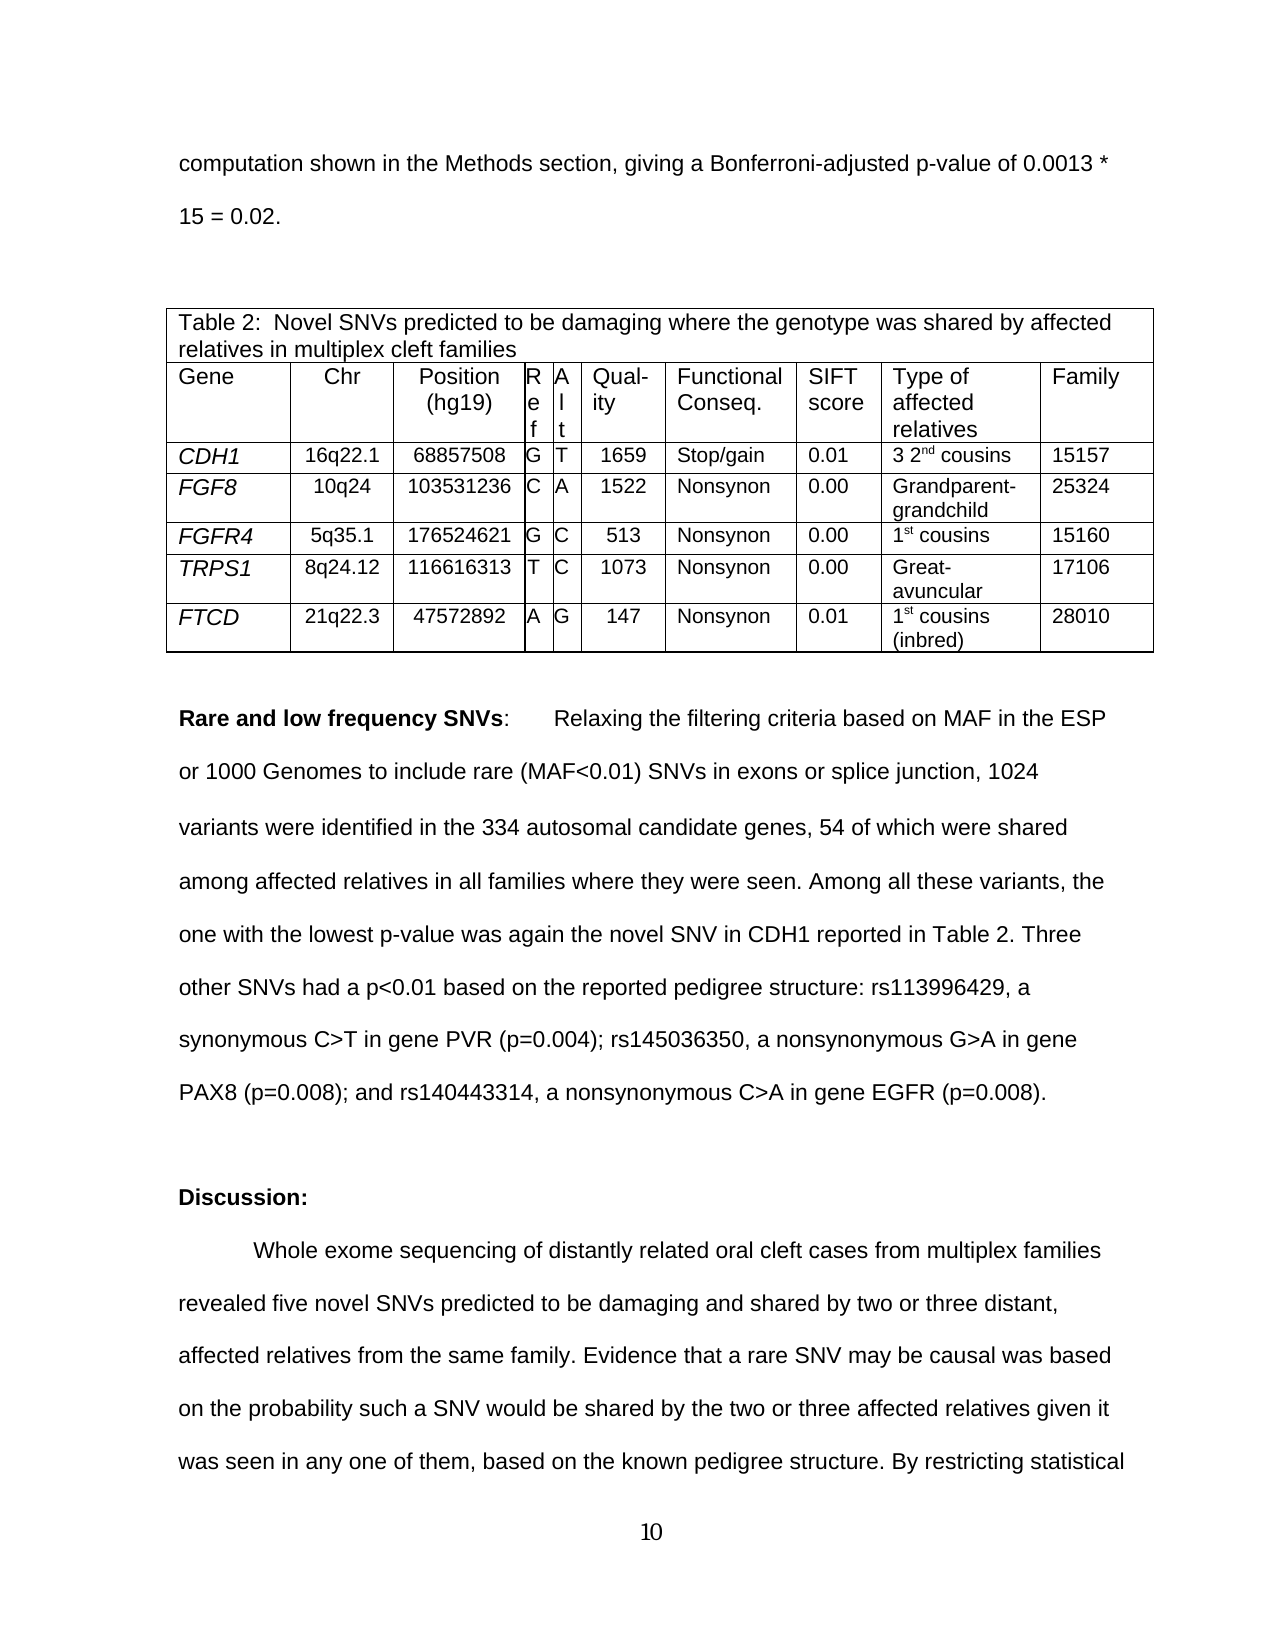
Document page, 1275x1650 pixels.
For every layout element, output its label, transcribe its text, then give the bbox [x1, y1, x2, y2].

table_cell FGFR4 [167, 523, 290, 553]
table_cell Qual-ity [582, 363, 665, 442]
table_cell Functional Conseq. [666, 363, 796, 442]
table_cell 3 2nd cousins [882, 443, 1040, 473]
table_cell Al t [554, 363, 581, 442]
table_cell Family [1041, 363, 1153, 442]
table_cell 15160 [1041, 523, 1153, 553]
table_cell 0.01 [797, 443, 881, 473]
text Whole exome sequencing of distantly related oral cleft cases from multiplex families revealed five novel SNVs predicted to be damaging and shared by two or three distant, affected relatives from the same family. Evidence that a rare SNV may be causal was based on the probability such a SNV would be shared by the two or three affected relatives given it was seen in any one of them, based on the known pedigree structure. By restricting statistical [178, 1237, 1125, 1474]
table_cell 103531236 [394, 474, 524, 522]
table_cell 116616313 [394, 555, 524, 602]
table_cell Nonsynon [666, 555, 796, 602]
table_cell C [554, 523, 581, 553]
table_cell Grandparent-grandchild [882, 474, 1040, 522]
table_cell G [526, 443, 553, 473]
table_cell Nonsynon [666, 604, 796, 651]
table_cell CDH1 [167, 443, 290, 473]
table_cell 1522 [582, 474, 665, 522]
table_cell Gene [167, 363, 290, 442]
table_cell Great-avuncular [882, 555, 1040, 602]
table_cell A [526, 604, 553, 651]
table_cell T [526, 555, 553, 602]
table_cell Nonsynon [666, 523, 796, 553]
table_cell 47572892 [394, 604, 524, 651]
table_cell Type of affected relatives [882, 363, 1040, 442]
table_cell FGF8 [167, 474, 290, 522]
table_cell 147 [582, 604, 665, 651]
table_cell SIFT score [797, 363, 881, 442]
table_cell 1st cousins [882, 523, 1040, 553]
table_cell G [526, 523, 553, 553]
table_cell 176524621 [394, 523, 524, 553]
table_cell FTCD [167, 604, 290, 651]
table_cell 0.00 [797, 523, 881, 553]
text computation shown in the Methods section, giving a Bonferroni-adjusted p-value of 0.0013 * 15 = 0.02. [178, 150, 1125, 229]
table_cell Chr [291, 363, 393, 442]
table_cell 5q35.1 [291, 523, 393, 553]
table_cell 0.00 [797, 474, 881, 522]
table_cell 8q24.12 [291, 555, 393, 602]
table_cell 25324 [1041, 474, 1153, 522]
table_cell C [526, 474, 553, 522]
table_cell Ref [526, 363, 553, 442]
table_cell 1st cousins (inbred) [882, 604, 1040, 651]
table_cell T [554, 443, 581, 473]
table_cell 0.00 [797, 555, 881, 602]
text Rare and low frequency SNVs: Relaxing the filtering criteria based on MAF in the ESP or 1000 Genomes to include rare (MAF<0.01) SNVs in exons or splice junction, 1024 variants were identified in the 334 autosomal candidate genes, 54 of which were shared among affected relatives in all families where they were seen. Among all these variants, the one with the lowest p-value was again the novel SNV in CDH1 reported in Table 2. Three other SNVs had a p<0.01 based on the reported pedigree structure: rs113996429, a synonymous C>T in gene PVR (p=0.004); rs145036350, a nonsynonymous G>A in gene PAX8 (p=0.008); and rs140443314, a nonsynonymous C>A in gene EGFR (p=0.008). [178, 705, 1125, 1105]
table_cell 28010 [1041, 604, 1153, 651]
table_cell Position (hg19) [394, 363, 524, 442]
table_header Table 2: Novel SNVs predicted to be damaging where the genotype was shared by affected relatives in multiplex cleft families [167, 309, 1153, 362]
table_cell TRPS1 [167, 555, 290, 602]
table_cell 17106 [1041, 555, 1153, 602]
table_cell Nonsynon [666, 474, 796, 522]
table_cell 16q22.1 [291, 443, 393, 473]
table_cell 513 [582, 523, 665, 553]
table_cell 1659 [582, 443, 665, 473]
table_cell 21q22.3 [291, 604, 393, 651]
text Discussion: [178, 1184, 1125, 1211]
table_cell 0.01 [797, 604, 881, 651]
table_cell 15157 [1041, 443, 1153, 473]
table_cell 1073 [582, 555, 665, 602]
table_cell 68857508 [394, 443, 524, 473]
table_cell A [554, 474, 581, 522]
table_cell Stop/gain [666, 443, 796, 473]
table_cell 10q24 [291, 474, 393, 522]
table_cell G [554, 604, 581, 651]
table_cell C [554, 555, 581, 602]
